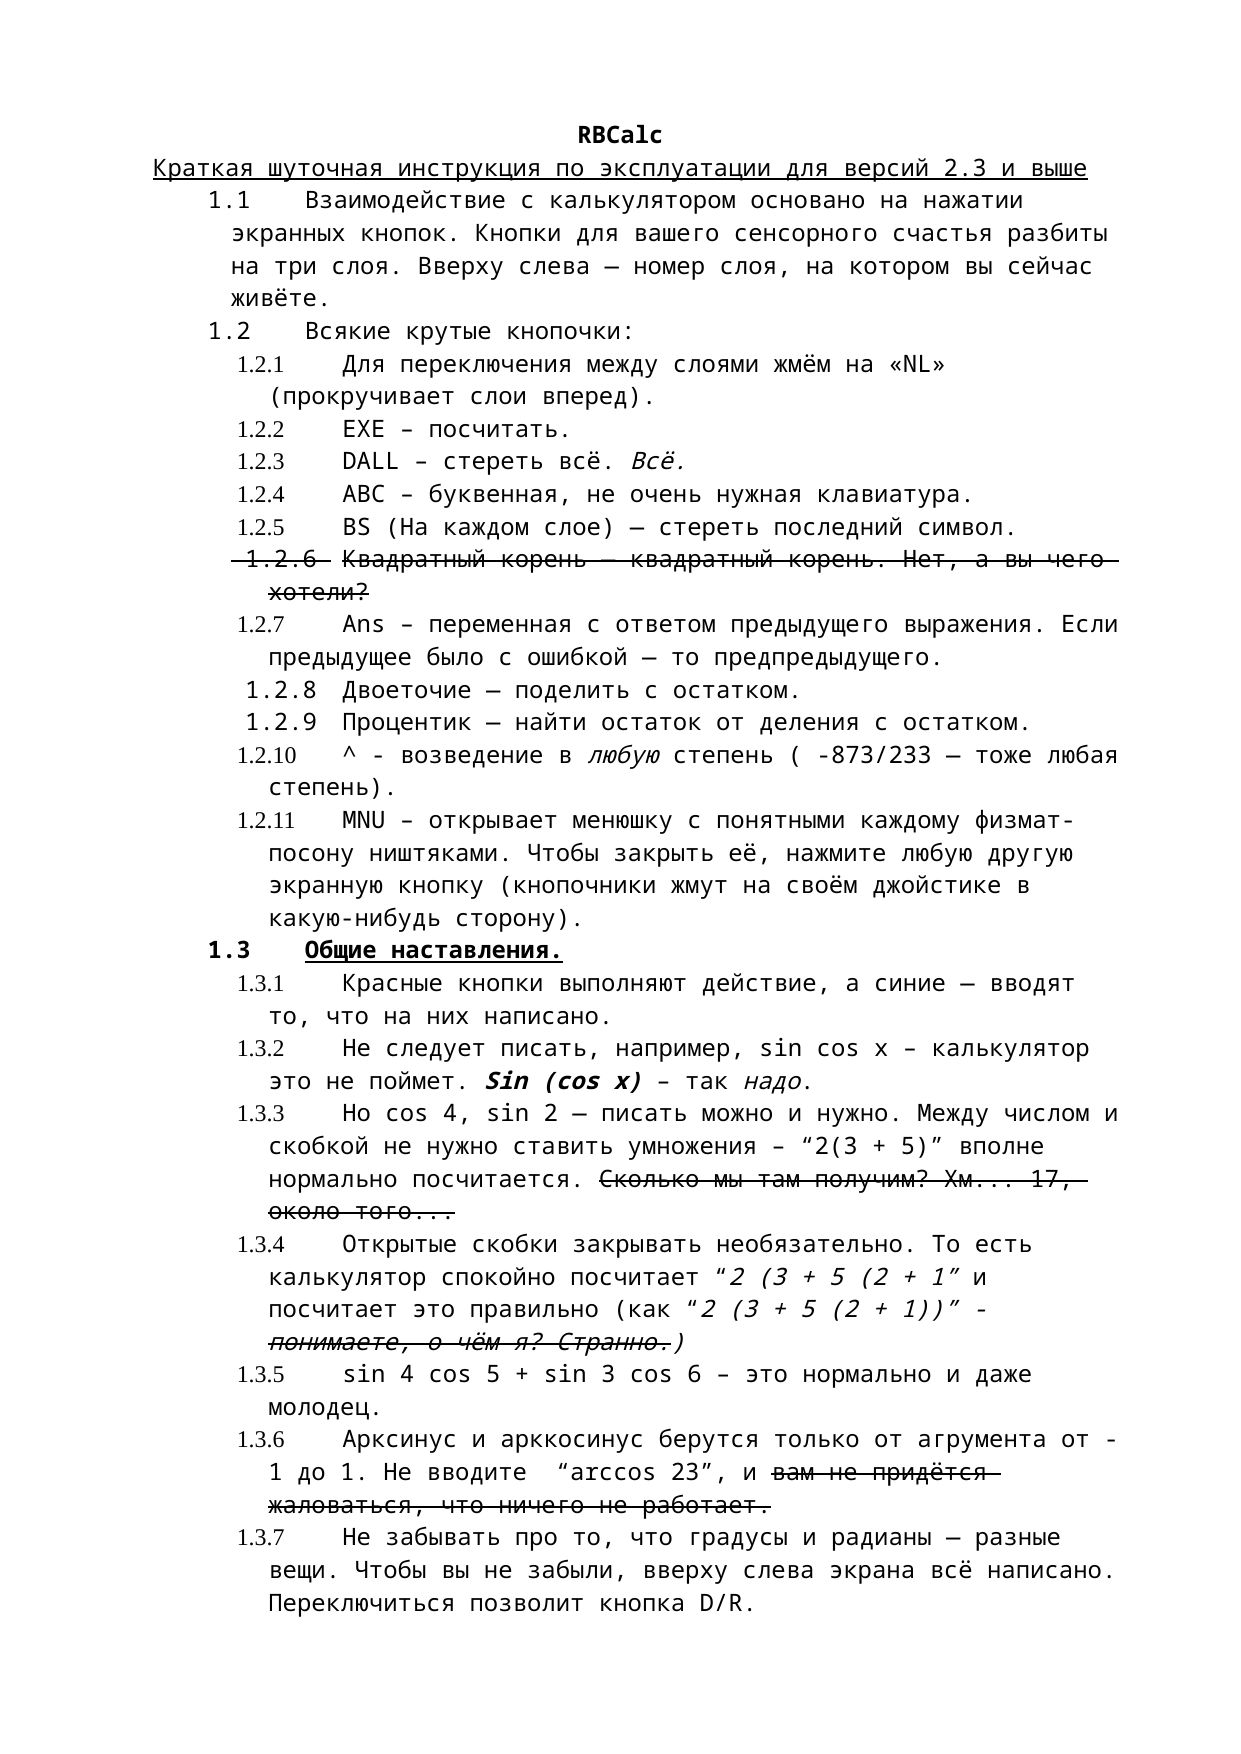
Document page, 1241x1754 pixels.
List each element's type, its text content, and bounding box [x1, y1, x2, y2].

list Красные кнопки выполняют действие, а синие — вводят то, что на них написано. [231, 966, 1122, 1031]
list Общие наставления. [193, 933, 1122, 966]
list Не забывать про то, что градусы и радианы — разные вещи. Чтобы вы не забыли, вверху слева экрана всё написано. Переключиться позволит кнопка D/R. [231, 1520, 1122, 1618]
list DALL – стереть всё. Всё. [231, 444, 1122, 477]
list Не следует писать, например, sin cos x – калькулятор это не поймет. Sin (cos x) – так надо. [231, 1031, 1122, 1096]
text RBCalc [118, 118, 1122, 151]
list ABC – буквенная, не очень нужная клавиатура. [231, 477, 1122, 509]
list MNU – открывает менюшку с понятными каждому физмат-посону ништяками. Чтобы закрыть её, нажмите любую другую экранную кнопку (кнопочники жмут на своём джойстике в какую-нибудь сторону). [231, 803, 1122, 933]
list Двоеточие — поделить с остатком. [231, 672, 1122, 705]
list Процентик — найти остаток от деления с остатком. [231, 705, 1122, 738]
list Для переключения между слоями жмём на «NL» (прокручивает слои вперед). [231, 346, 1122, 412]
list Квадратный корень — квадратный корень. Нет, а вы чего хотели? [231, 542, 1122, 607]
list BS (На каждом слое) — стереть последний символ. [231, 509, 1122, 542]
list Но cos 4, sin 2 — писать можно и нужно. Между числом и скобкой не нужно ставить умножения – “2(3 + 5)” вполне нормально посчитается. Сколько мы там получим? Хм... 17, около того... [231, 1096, 1122, 1227]
list Открытые скобки закрывать необязательно. То есть калькулятор спокойно посчитает “2 (3 + 5 (2 + 1” и посчитает это правильно (как “2 (3 + 5 (2 + 1))” - понимаете, о чём я? Странно.) [231, 1227, 1122, 1357]
list Арксинус и арккосинус берутся только от агрумента от -1 до 1. Не вводите “arccos 23”, и вам не придётся жаловаться, что ничего не работает. [231, 1422, 1122, 1520]
list Всякие крутые кнопочки: [193, 314, 1122, 346]
list EXE – посчитать. [231, 412, 1122, 444]
list ^ - возведение в любую степень ( -873/233 — тоже любая степень). [231, 738, 1122, 803]
text Краткая шуточная инструкция по эксплуатации для версий 2.3 и выше [118, 151, 1122, 183]
list sin 4 cos 5 + sin 3 cos 6 – это нормально и даже молодец. [231, 1357, 1122, 1422]
list Ans – переменная с ответом предыдущего выражения. Если предыдущее было с ошибкой — то предпредыдущего. [231, 607, 1122, 672]
list Взаимодействие с калькулятором основано на нажатии экранных кнопок. Кнопки для вашего сенсорного счастья разбиты на три слоя. Вверху слева — номер слоя, на котором вы сейчас живёте. [193, 183, 1122, 314]
